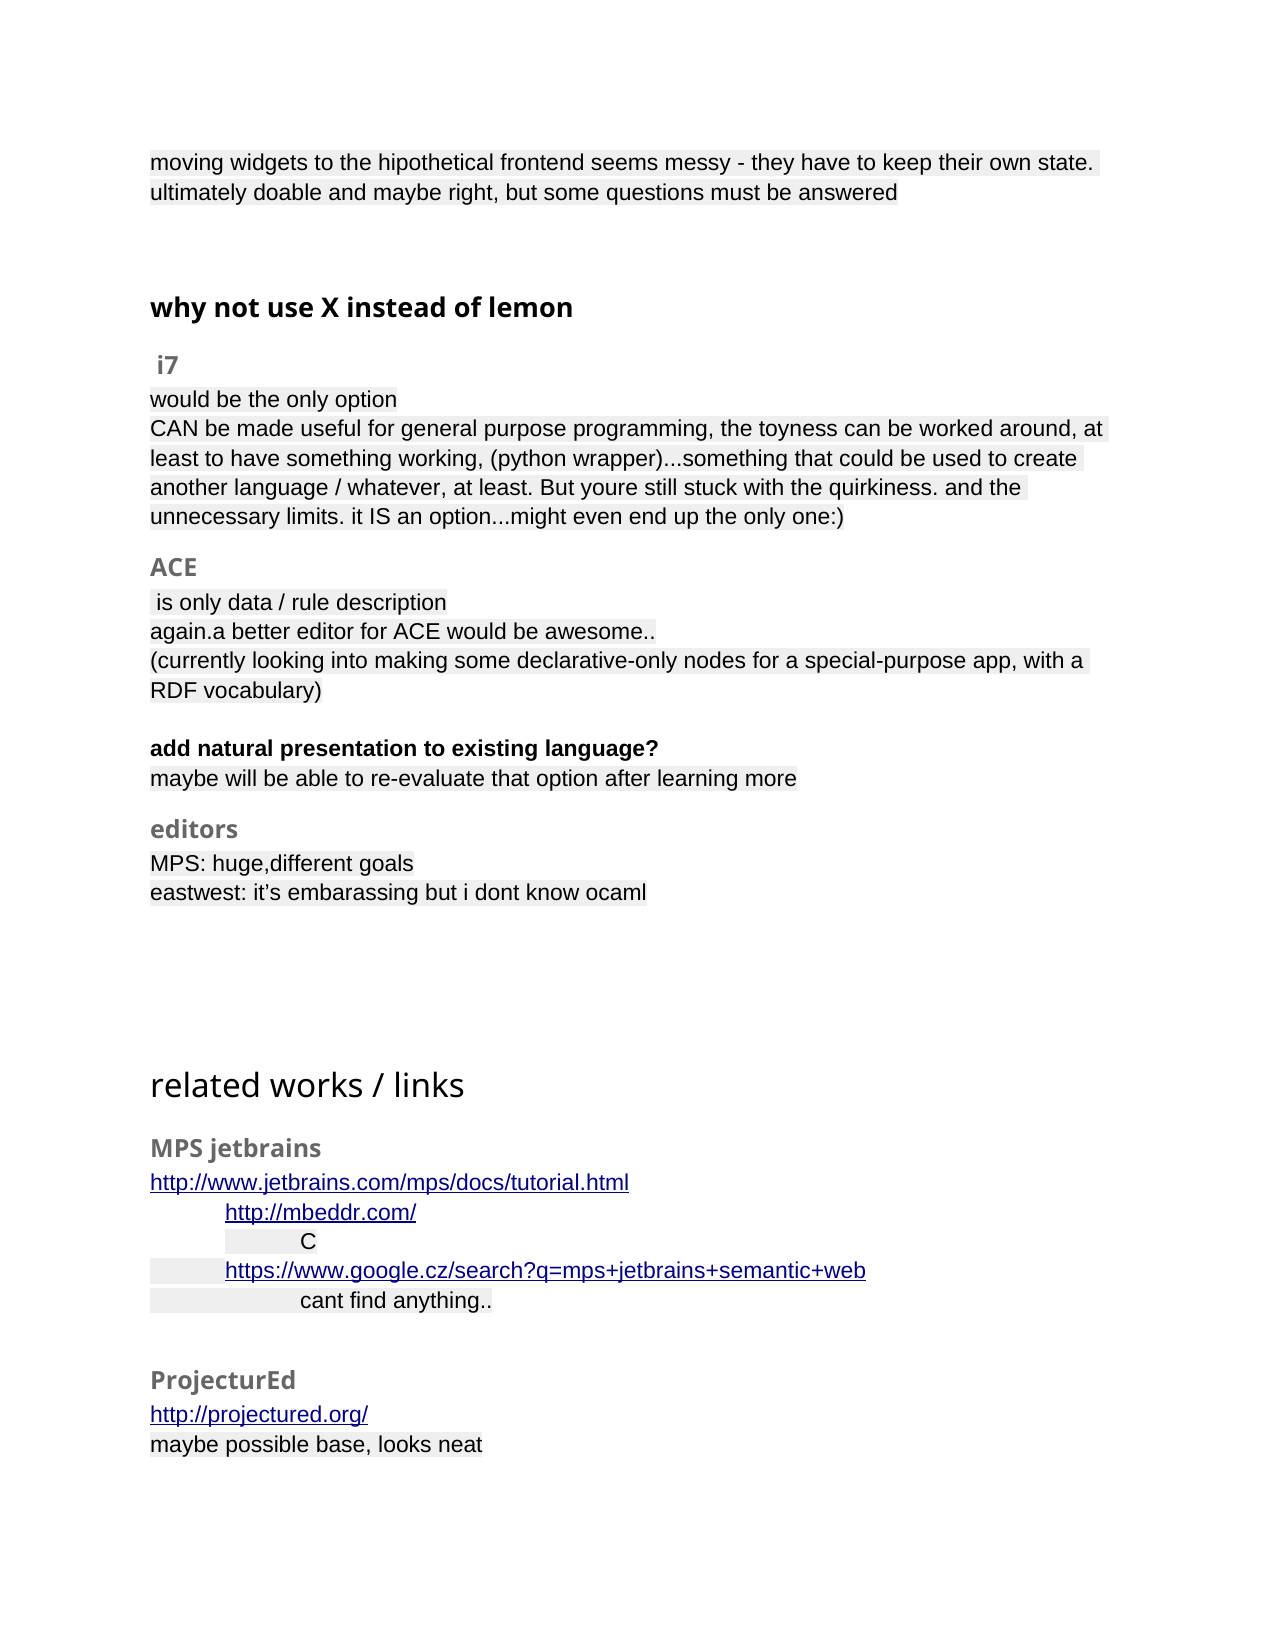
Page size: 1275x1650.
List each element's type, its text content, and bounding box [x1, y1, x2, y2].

text C [150, 1229, 1125, 1254]
text is only data / rule description [150, 589, 1125, 615]
text (currently looking into making some declarative-only nodes for a special-purpose app, with a RDF vocabulary) [150, 648, 1125, 703]
text MPS: huge,different goals [150, 851, 1125, 876]
subtitle MPS jetbrains [150, 1131, 1125, 1165]
text http://projectured.org/ [150, 1402, 1125, 1428]
subtitle ACE [150, 550, 1125, 584]
text again.a better editor for ACE would be awesome.. [150, 619, 1125, 644]
text eastwest: it’s embarassing but i dont know ocaml [150, 880, 1125, 906]
text maybe will be able to re-evaluate that option after learning more [150, 766, 1125, 791]
text cant find anything.. [150, 1288, 1125, 1313]
text http://mbeddr.com/ [150, 1199, 1125, 1225]
subtitle ProjecturEd [150, 1363, 1125, 1397]
text CAN be made useful for general purpose programming, the toyness can be worked around, at least to have something working, (python wrapper)...something that could be used to create another language / whatever, at least. But youre still stuck with the quirkiness. and the unnecessary limits. it IS an option...might even end up the only one:) [150, 416, 1125, 530]
text would be the only option [150, 387, 1125, 412]
subtitle editors [150, 812, 1125, 846]
subtitle why not use X instead of lemon [150, 288, 1125, 325]
subtitle related works / links [150, 1062, 1125, 1107]
text moving widgets to the hipothetical frontend seems messy - they have to keep their own state. ultimately doable and maybe right, but some questions must be answered [150, 150, 1125, 205]
text http://www.jetbrains.com/mps/docs/tutorial.html [150, 1170, 1125, 1196]
subtitle i7 [150, 347, 1125, 381]
text add natural presentation to existing language? [150, 736, 1125, 762]
text maybe possible base, looks neat [150, 1432, 1125, 1457]
text https://www.google.cz/search?q=mps+jetbrains+semantic+web [150, 1258, 1125, 1284]
